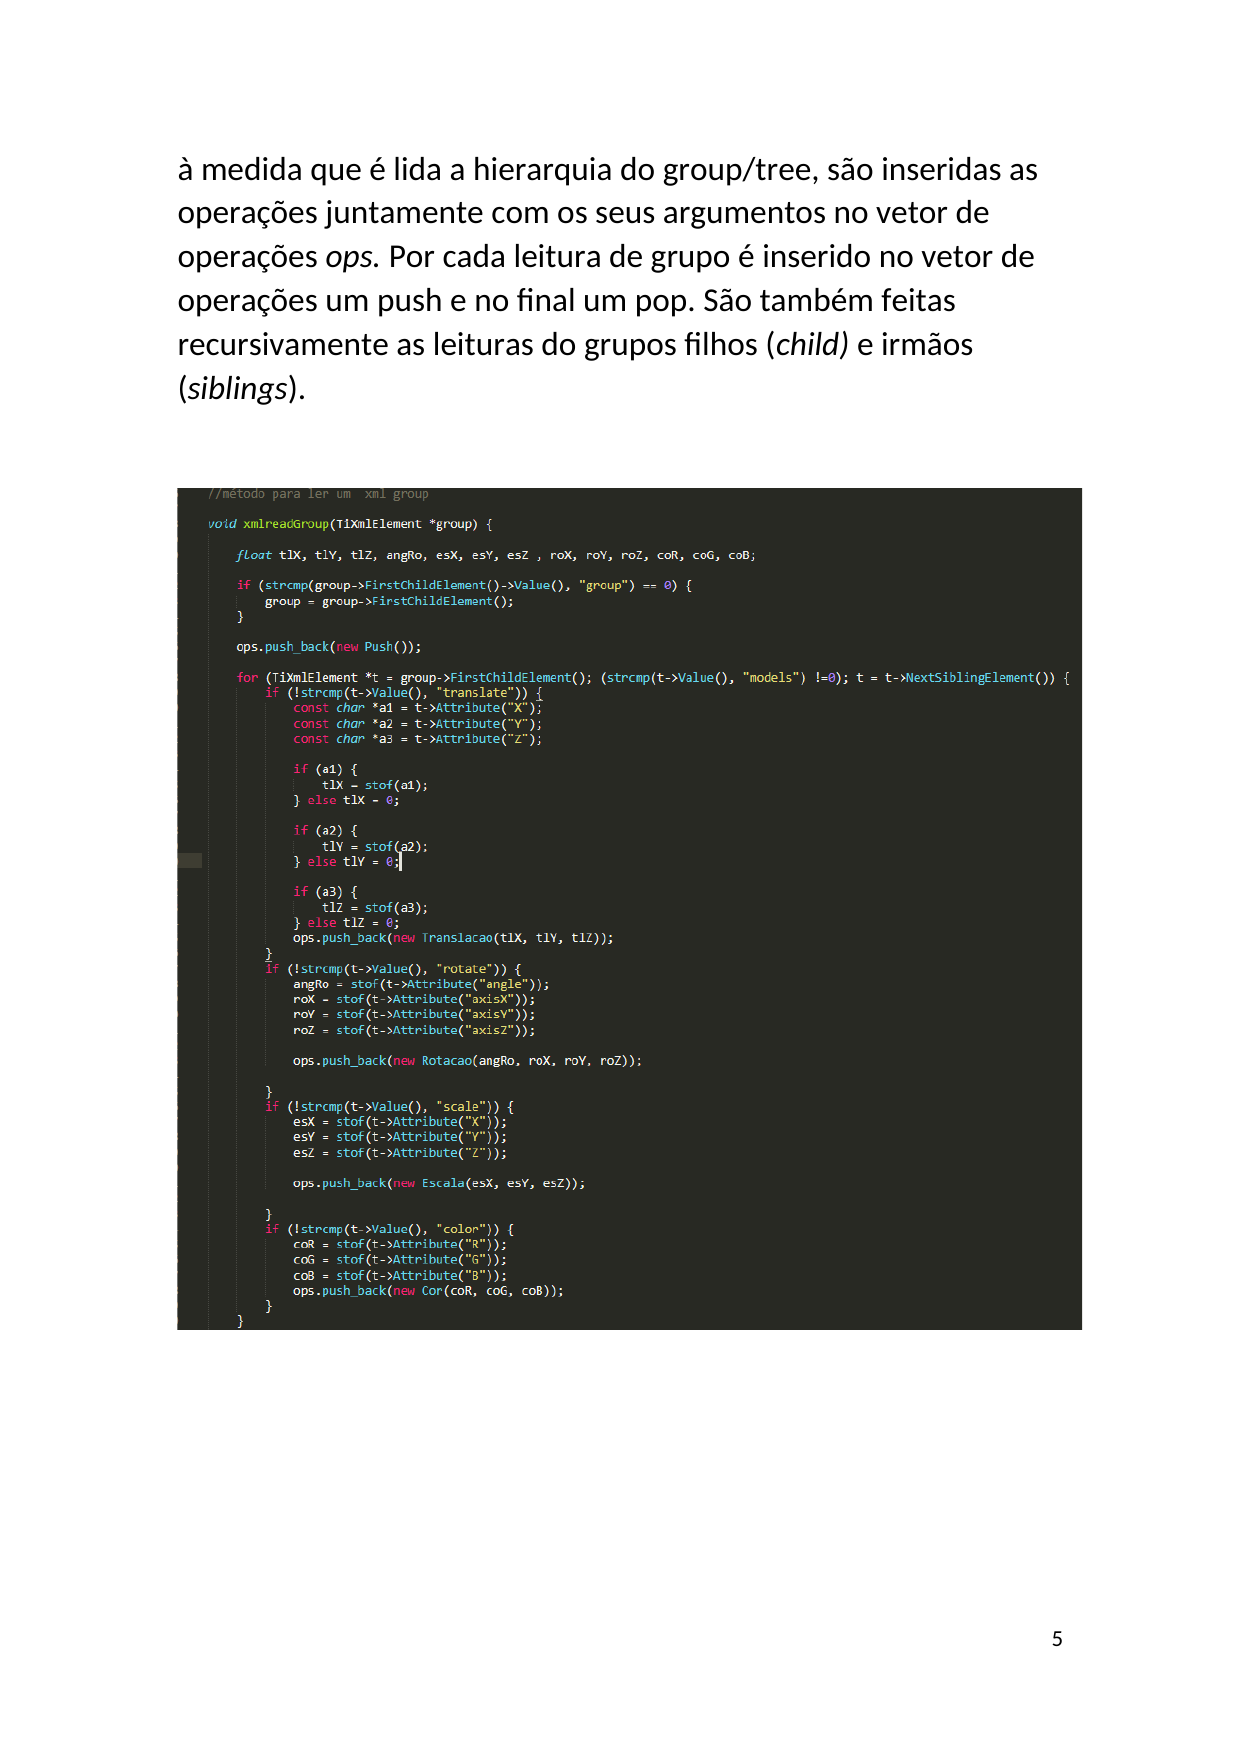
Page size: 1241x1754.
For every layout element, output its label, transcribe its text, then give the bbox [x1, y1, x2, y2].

text à medida que é lida a hierarquia do group/tree, são inseridas as operações juntamente com os seus argumentos no vetor de operações ops. Por cada leitura de grupo é inserido no vetor de operações um push e no final um pop. São também feitas recursivamente as leituras do grupos filhos (child) e irmãos (siblings). [177, 148, 1063, 408]
picture [177, 488, 1083, 1330]
